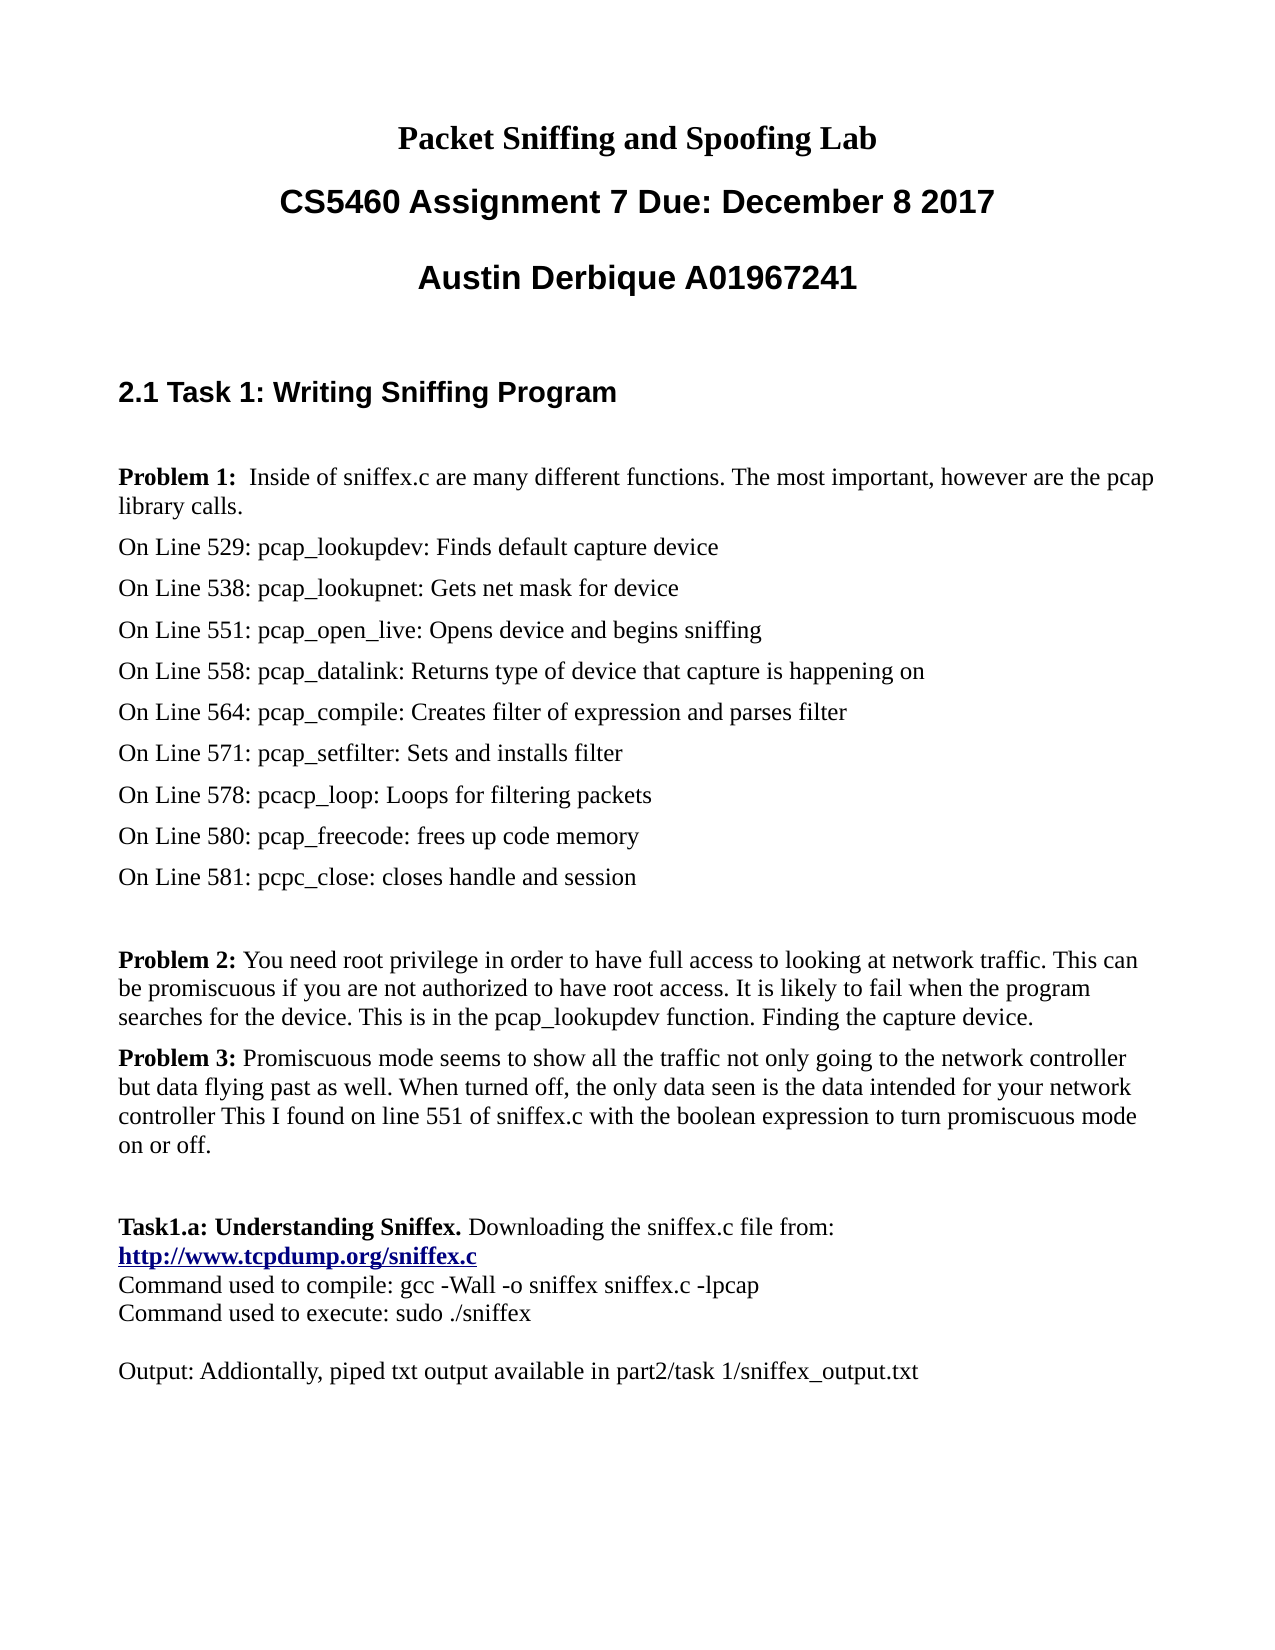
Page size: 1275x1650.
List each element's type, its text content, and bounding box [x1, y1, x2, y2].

text Problem 1: Inside of sniffex.c are many different functions. The most important, however are the pcap library calls. [118, 462, 1157, 520]
text Command used to compile: gcc -Wall -o sniffex sniffex.c -lpcap [118, 1270, 1157, 1298]
text On Line 551: pcap_open_live: Opens device and begins sniffing [118, 615, 1157, 643]
text On Line 529: pcap_lookupdev: Finds default capture device [118, 532, 1157, 561]
text On Line 578: pcacp_loop: Loops for filtering packets [118, 780, 1157, 808]
subtitle 2.1 Task 1: Writing Sniffing Program [118, 375, 1157, 408]
text Packet Sniffing and Spoofing Lab [118, 118, 1157, 156]
text On Line 571: pcap_setfilter: Sets and installs filter [118, 738, 1157, 767]
text Problem 2: You need root privilege in order to have full access to looking at network traffic. This can be promiscuous if you are not authorized to have root access. It is likely to fail when the program searches for the device. This is in the pcap_lookupdev function. Finding the capture device. [118, 945, 1157, 1031]
subtitle CS5460 Assignment 7 Due: December 8 2017 [118, 181, 1157, 220]
text On Line 580: pcap_freecode: frees up code memory [118, 821, 1157, 850]
text Output: Addiontally, piped txt output available in part2/task 1/sniffex_output.txt [118, 1356, 1157, 1385]
text On Line 581: pcpc_close: closes handle and session [118, 862, 1157, 891]
text Command used to execute: sudo ./sniffex [118, 1298, 1157, 1327]
text On Line 564: pcap_compile: Creates filter of expression and parses filter [118, 697, 1157, 726]
text Task1.a: Understanding Sniffex. Downloading the sniffex.c file from: http://www.tcpdump.org/sniffex.c [118, 1212, 1157, 1270]
text On Line 558: pcap_datalink: Returns type of device that capture is happening on [118, 656, 1157, 685]
text On Line 538: pcap_lookupnet: Gets net mask for device [118, 573, 1157, 602]
subtitle Austin Derbique A01967241 [118, 258, 1157, 296]
text Problem 3: Promiscuous mode seems to show all the traffic not only going to the network controller but data flying past as well. When turned off, the only data seen is the data intended for your network controller This I found on line 551 of sniffex.c with the boolean expression to turn promiscuous mode on or off. [118, 1043, 1157, 1158]
